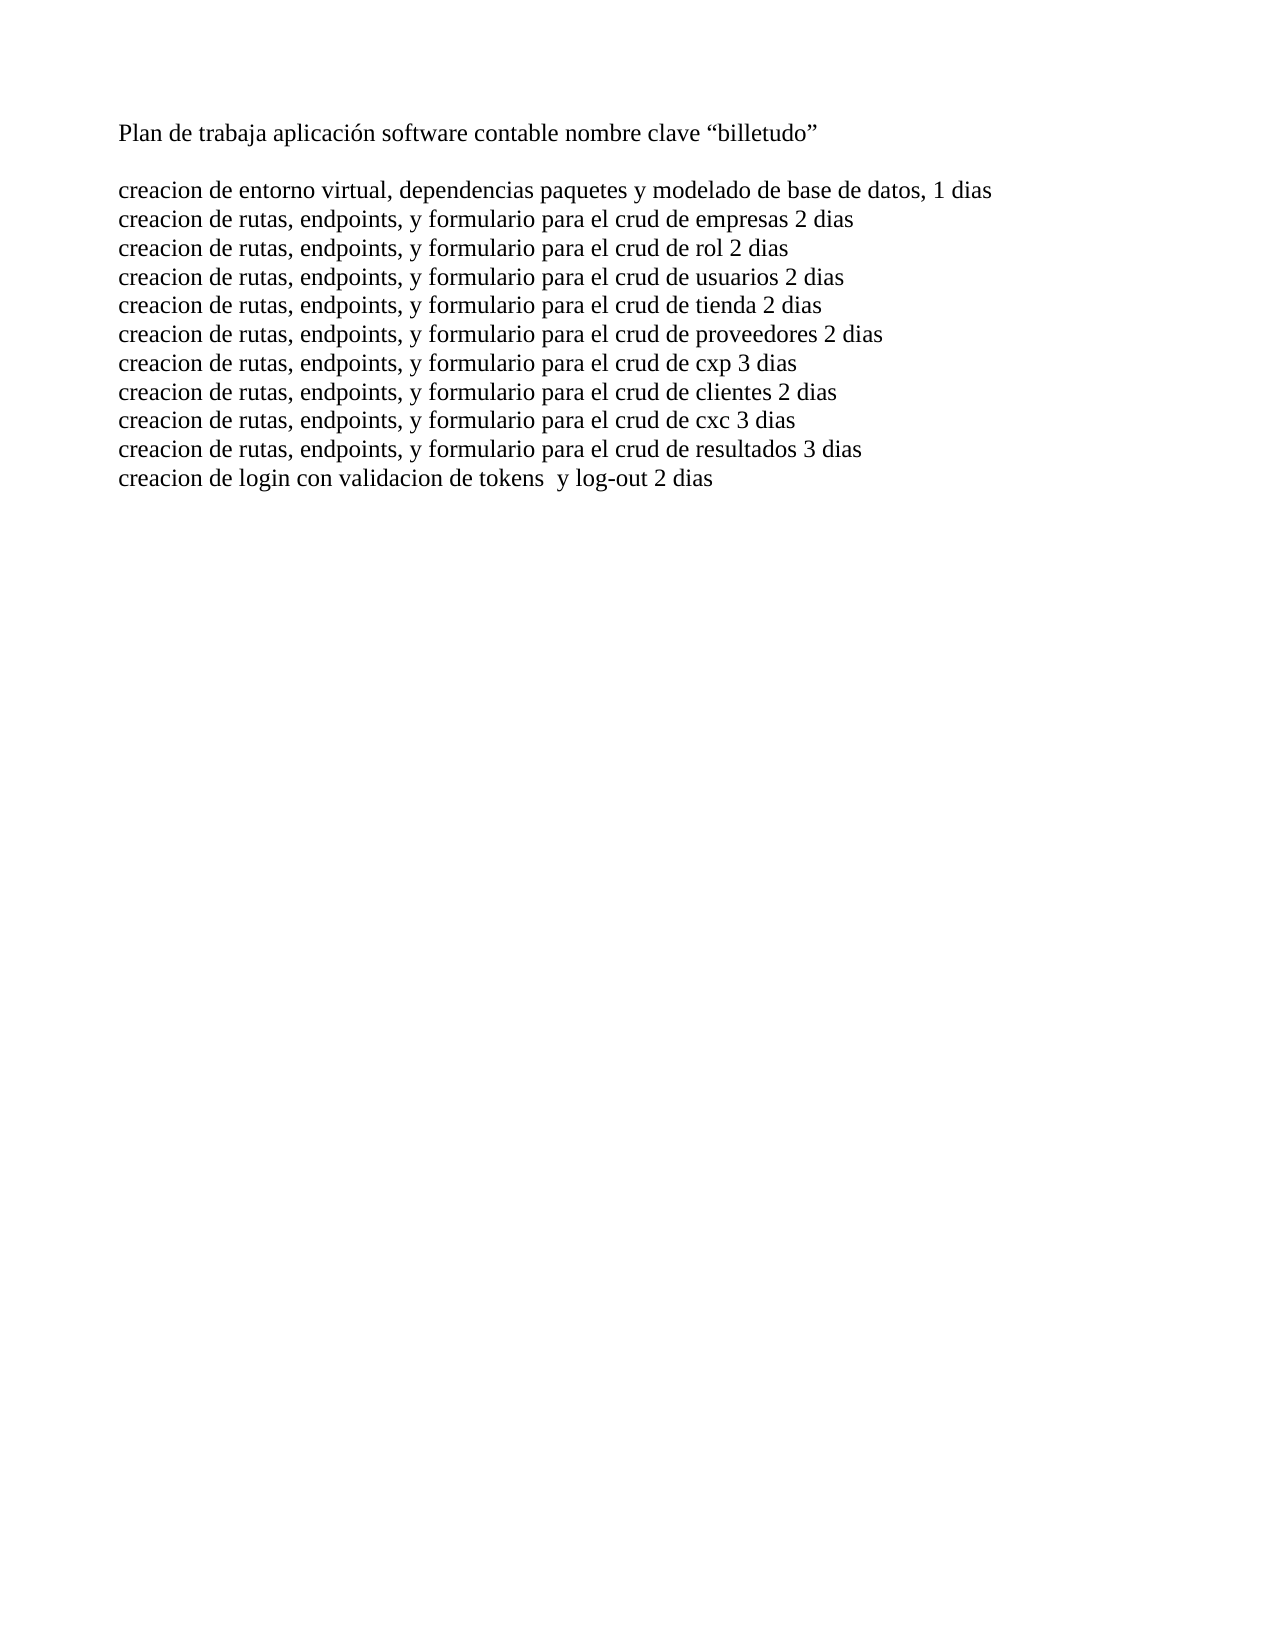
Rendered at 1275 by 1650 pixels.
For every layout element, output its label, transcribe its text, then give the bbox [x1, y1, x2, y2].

text creacion de rutas, endpoints, y formulario para el crud de rol 2 dias [118, 233, 1157, 262]
text creacion de rutas, endpoints, y formulario para el crud de cxp 3 dias [118, 348, 1157, 377]
text creacion de rutas, endpoints, y formulario para el crud de empresas 2 dias [118, 204, 1157, 233]
text creacion de rutas, endpoints, y formulario para el crud de clientes 2 dias [118, 377, 1157, 406]
text creacion de entorno virtual, dependencias paquetes y modelado de base de datos, 1 dias [118, 176, 1157, 204]
text creacion de login con validacion de tokens y log-out 2 dias [118, 463, 1157, 492]
text creacion de rutas, endpoints, y formulario para el crud de usuarios 2 dias [118, 262, 1157, 291]
text creacion de rutas, endpoints, y formulario para el crud de cxc 3 dias [118, 406, 1157, 434]
text Plan de trabaja aplicación software contable nombre clave “billetudo” [118, 118, 1157, 147]
text creacion de rutas, endpoints, y formulario para el crud de tienda 2 dias [118, 291, 1157, 319]
text creacion de rutas, endpoints, y formulario para el crud de proveedores 2 dias [118, 319, 1157, 348]
text creacion de rutas, endpoints, y formulario para el crud de resultados 3 dias [118, 434, 1157, 463]
